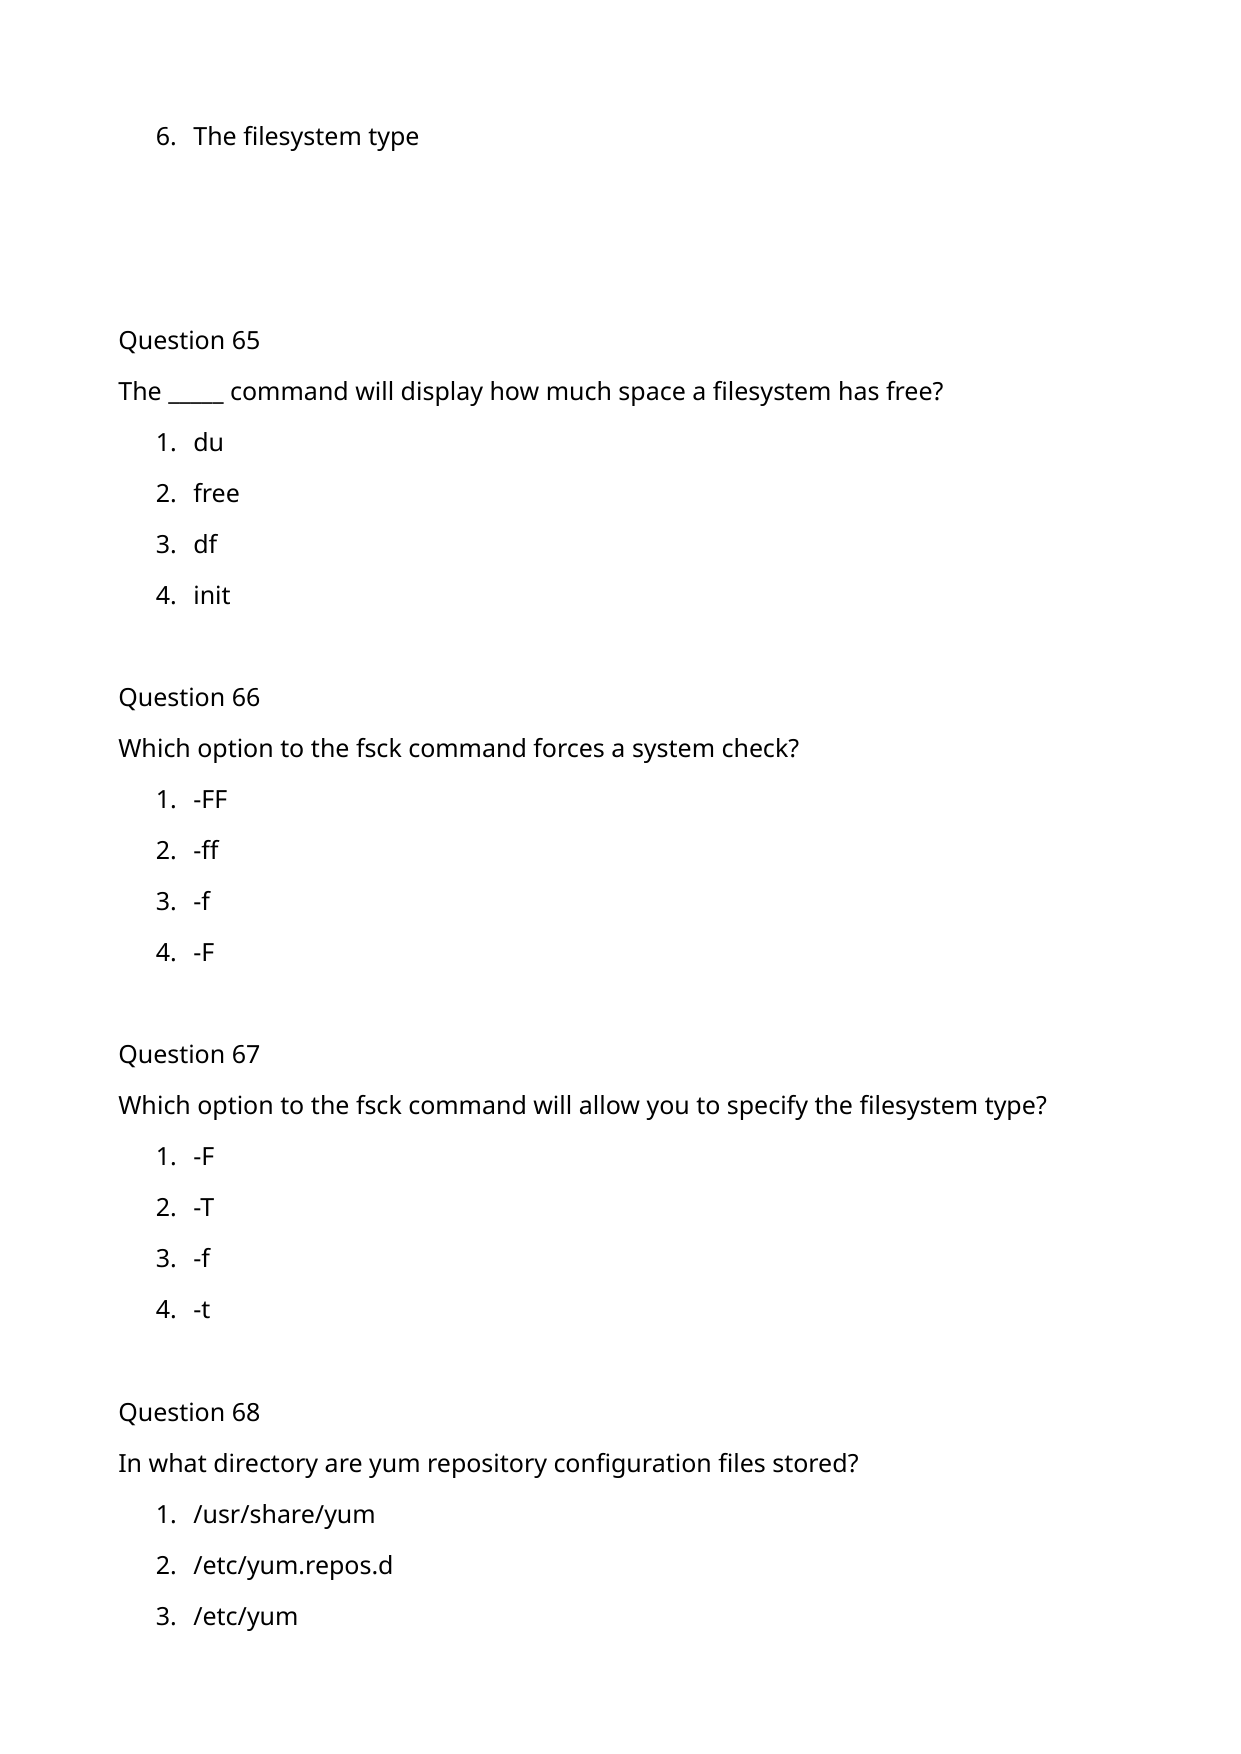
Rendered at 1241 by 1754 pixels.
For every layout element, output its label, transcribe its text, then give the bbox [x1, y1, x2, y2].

list The filesystem type [156, 118, 1122, 152]
list -f [156, 884, 1122, 918]
list -T [156, 1190, 1122, 1224]
text Question 66 [118, 679, 1122, 714]
text Question 65 [118, 322, 1122, 356]
list /etc/yum.repos.d [156, 1547, 1122, 1581]
list -F [156, 935, 1122, 969]
text In what directory are yum repository configuration files stored? [118, 1445, 1122, 1479]
text Which option to the fsck command forces a system check? [118, 731, 1122, 765]
list -FF [156, 782, 1122, 816]
list -t [156, 1292, 1122, 1326]
text Question 68 [118, 1394, 1122, 1428]
list df [156, 526, 1122, 561]
list -ff [156, 833, 1122, 867]
list -f [156, 1241, 1122, 1275]
text The _____ command will display how much space a filesystem has free? [118, 373, 1122, 407]
list init [156, 577, 1122, 612]
list -F [156, 1139, 1122, 1173]
list du [156, 424, 1122, 458]
list /usr/share/yum [156, 1496, 1122, 1530]
text Which option to the fsck command will allow you to specify the filesystem type? [118, 1088, 1122, 1122]
list free [156, 475, 1122, 509]
list /etc/yum [156, 1598, 1122, 1632]
text Question 67 [118, 1037, 1122, 1071]
